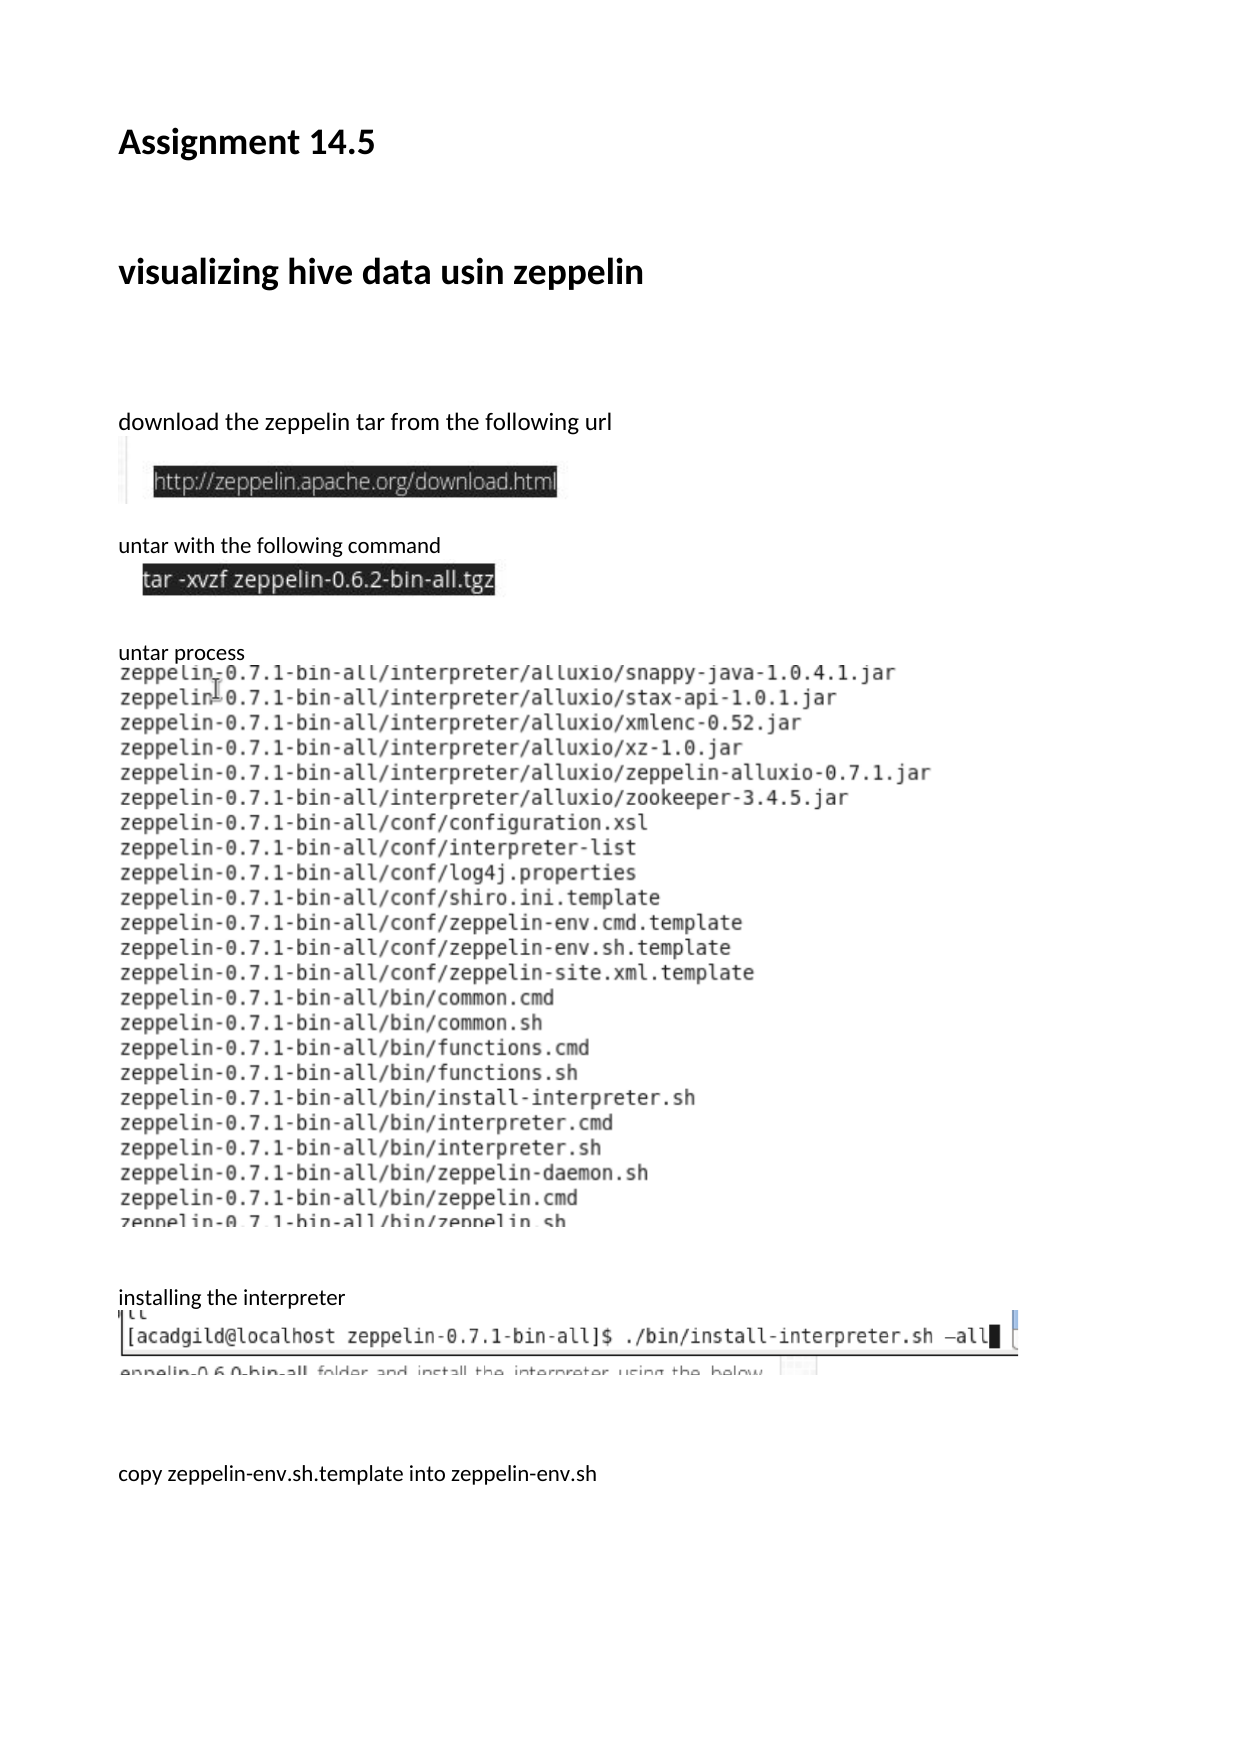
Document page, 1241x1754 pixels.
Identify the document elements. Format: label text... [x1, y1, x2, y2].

text visualizing hive data usin zeppelin [118, 248, 1122, 294]
text installing the interpreter [118, 1283, 1122, 1311]
text download the zeppelin tar from the following url [118, 406, 1122, 436]
text Assignment 14.5 [118, 118, 1122, 164]
text untar with the following command [118, 532, 1122, 560]
text untar process [118, 638, 1122, 666]
text copy zeppelin-env.sh.template into zeppelin-env.sh [118, 1459, 1122, 1487]
